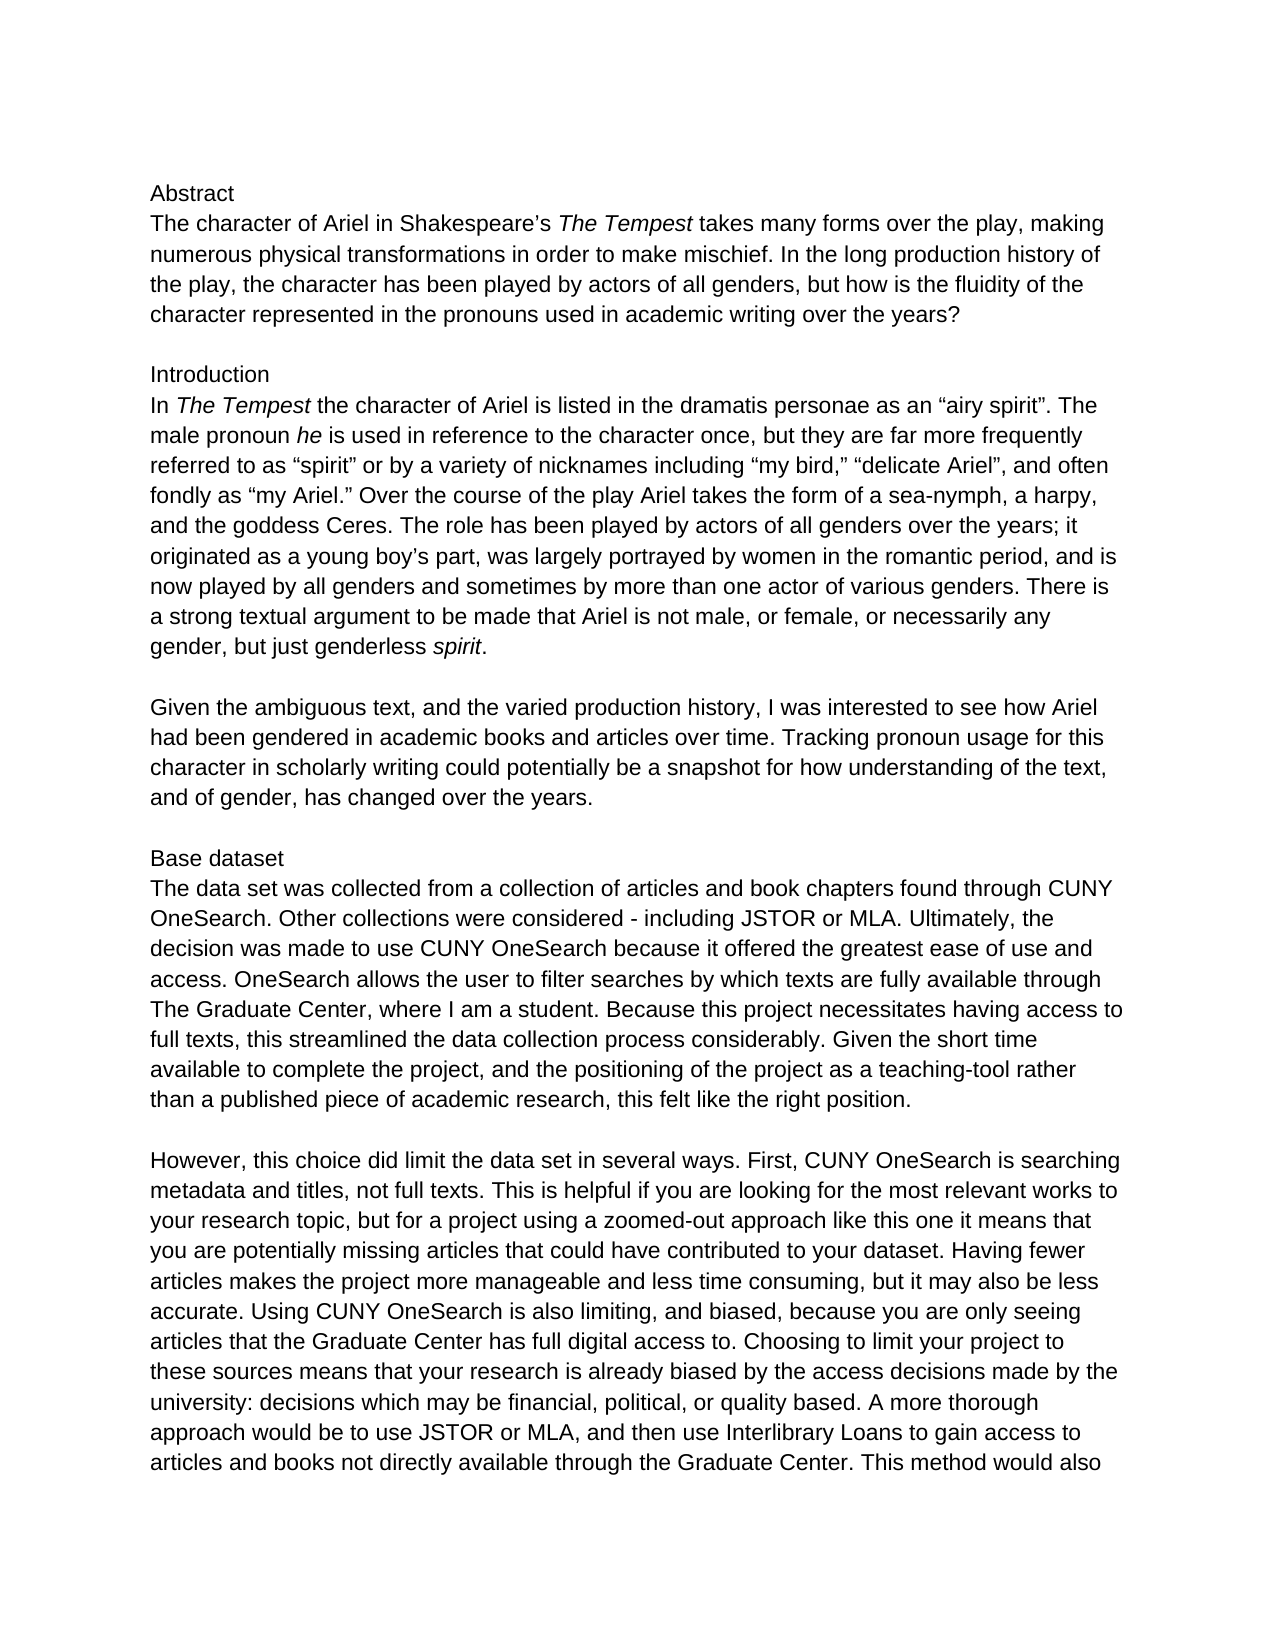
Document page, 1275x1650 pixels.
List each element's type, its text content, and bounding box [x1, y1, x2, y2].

text However, this choice did limit the data set in several ways. First, CUNY OneSearch is searching metadata and titles, not full texts. This is helpful if you are looking for the most relevant works to your research topic, but for a project using a zoomed-out approach like this one it means that you are potentially missing articles that could have contributed to your dataset. Having fewer articles makes the project more manageable and less time consuming, but it may also be less accurate. Using CUNY OneSearch is also limiting, and biased, because you are only seeing articles that the Graduate Center has full digital access to. Choosing to limit your project to these sources means that your research is already biased by the access decisions made by the university: decisions which may be financial, political, or quality based. A more thorough approach would be to use JSTOR or MLA, and then use Interlibrary Loans to gain access to articles and books not directly available through the Graduate Center. This method would also [150, 1147, 1125, 1475]
text Introduction [150, 361, 1125, 388]
text Abstract [150, 180, 1125, 207]
text In The Tempest the character of Ariel is listed in the dramatis personae as an “airy spirit”. The male pronoun he is used in reference to the character once, but they are far more frequently referred to as “spirit” or by a variety of nicknames including “my bird,” “delicate Ariel”, and often fondly as “my Ariel.” Over the course of the play Ariel takes the form of a sea-nymph, a harpy, and the goddess Ceres. The role has been played by actors of all genders over the years; it originated as a young boy’s part, was largely portrayed by women in the romantic period, and is now played by all genders and sometimes by more than one actor of various genders. There is a strong textual argument to be made that Ariel is not male, or female, or necessarily any gender, but just genderless spirit. [150, 392, 1125, 660]
text The character of Ariel in Shakespeare’s The Tempest takes many forms over the play, making numerous physical transformations in order to make mischief. In the long production history of the play, the character has been played by actors of all genders, but how is the fluidity of the character represented in the pronouns used in academic writing over the years? [150, 210, 1125, 327]
text The data set was collected from a collection of articles and book chapters found through CUNY OneSearch. Other collections were considered - including JSTOR or MLA. Ultimately, the decision was made to use CUNY OneSearch because it offered the greatest ease of use and access. OneSearch allows the user to filter searches by which texts are fully available through The Graduate Center, where I am a student. Because this project necessitates having access to full texts, this streamlined the data collection process considerably. Given the short time available to complete the project, and the positioning of the project as a teaching-tool rather than a published piece of academic research, this felt like the right position. [150, 875, 1125, 1113]
text Given the ambiguous text, and the varied production history, I was interested to see how Ariel had been gendered in academic books and articles over time. Tracking pronoun usage for this character in scholarly writing could potentially be a snapshot for how understanding of the text, and of gender, has changed over the years. [150, 694, 1125, 811]
text Base dataset [150, 845, 1125, 871]
